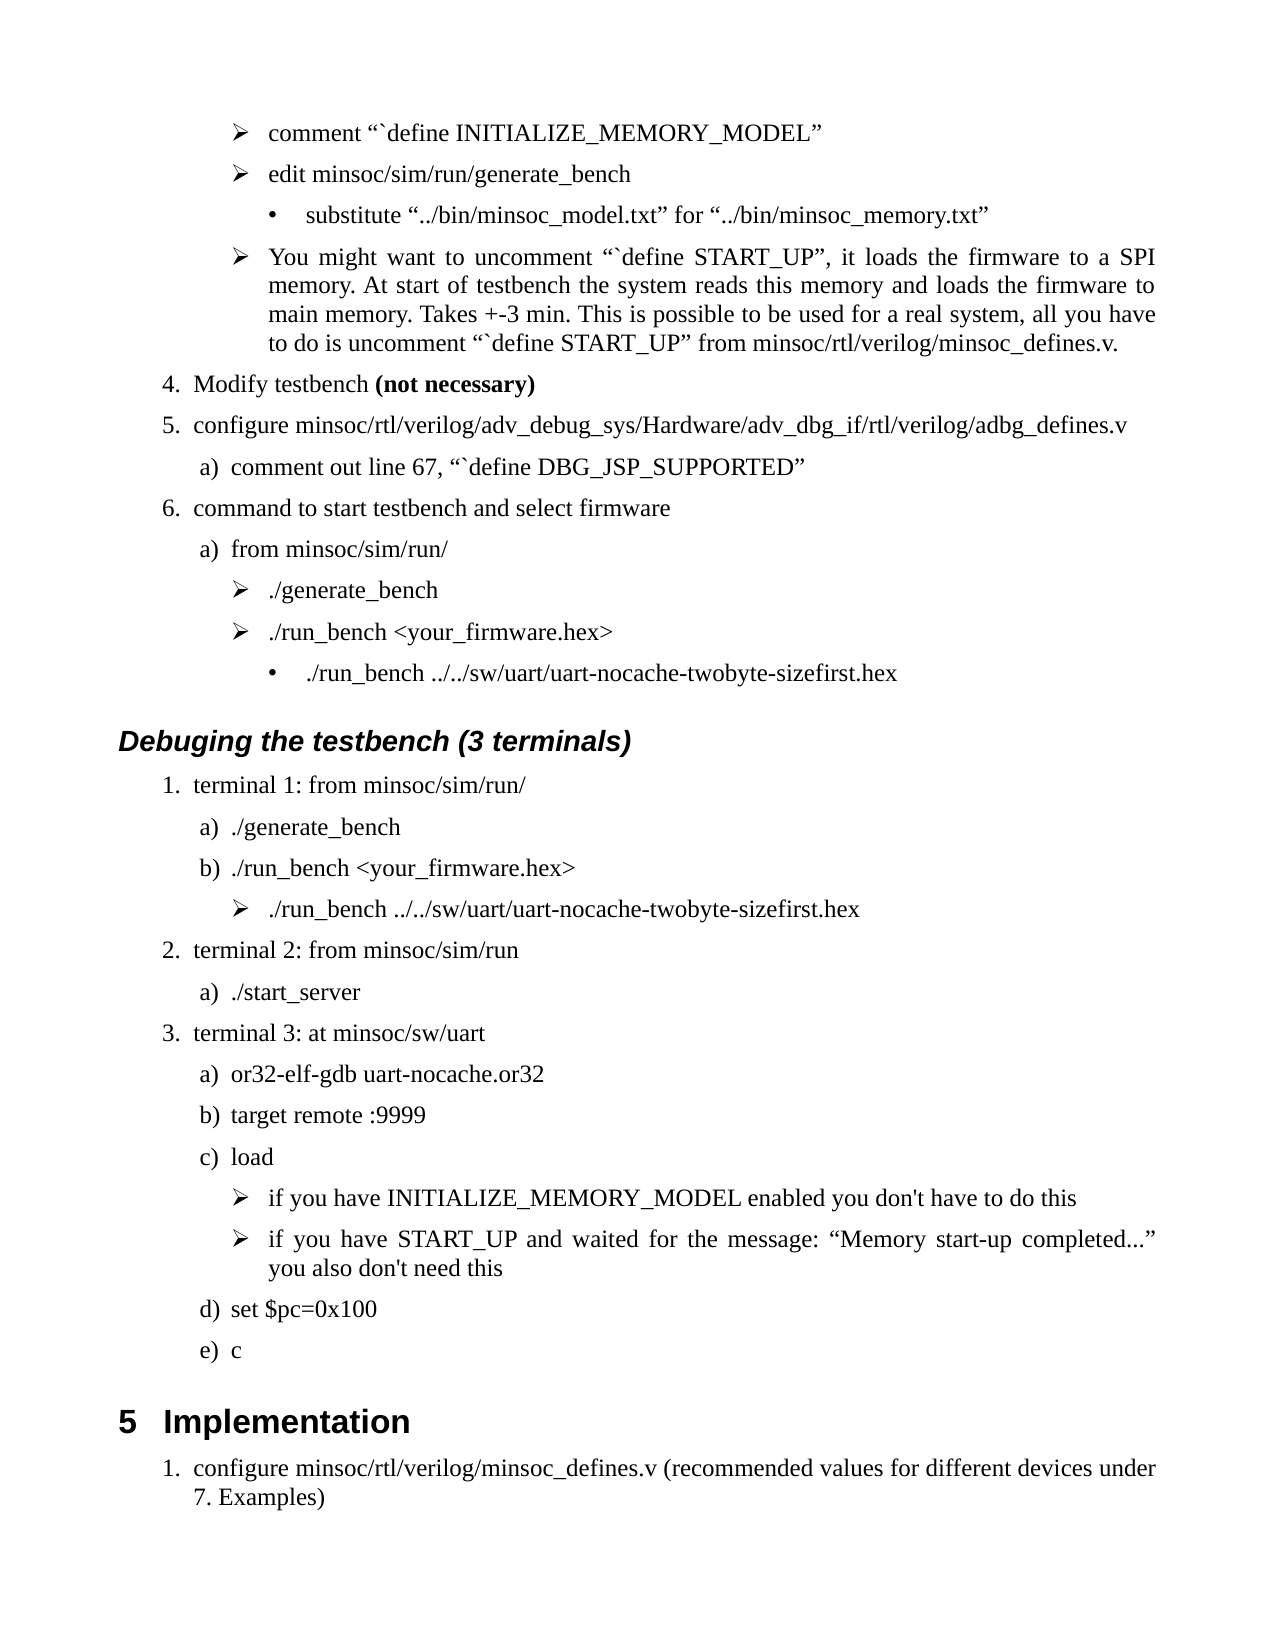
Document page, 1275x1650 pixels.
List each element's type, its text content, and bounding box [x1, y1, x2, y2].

list configure minsoc/rtl/verilog/adv_debug_sys/Hardware/adv_dbg_if/rtl/verilog/adbg_defines.v [156, 411, 1157, 439]
list comment “`define INITIALIZE_MEMORY_MODEL” [231, 118, 1157, 147]
list if you have START_UP and waited for the message: “Memory start-up completed...” you also don't need this [231, 1224, 1157, 1282]
list You might want to uncomment “`define START_UP”, it loads the firmware to a SPI memory. At start of testbench the system reads this memory and loads the firmware to main memory. Takes +-3 min. This is possible to be used for a real system, all you have to do is uncomment “`define START_UP” from minsoc/rtl/verilog/minsoc_defines.v. [231, 242, 1157, 357]
list ./run_bench <your_firmware.hex> [193, 853, 1157, 882]
list ./start_server [193, 977, 1157, 1005]
list configure minsoc/rtl/verilog/minsoc_defines.v (recommended values for different devices under 7. Examples) [156, 1453, 1157, 1510]
list edit minsoc/sim/run/generate_bench [231, 159, 1157, 188]
list set $pc=0x100 [193, 1294, 1157, 1323]
subtitle Implementation [118, 1402, 1157, 1440]
list if you have INITIALIZE_MEMORY_MODEL enabled you don't have to do this [231, 1183, 1157, 1212]
list command to start testbench and select firmware [156, 493, 1157, 522]
list Modify testbench (not necessary) [156, 369, 1157, 398]
list from minsoc/sim/run/ [193, 534, 1157, 563]
list c [193, 1335, 1157, 1364]
list terminal 2: from minsoc/sim/run [156, 935, 1157, 964]
list ./run_bench ../../sw/uart/uart-nocache-twobyte-sizefirst.hex [268, 658, 1157, 687]
list load [193, 1142, 1157, 1170]
list ./run_bench ../../sw/uart/uart-nocache-twobyte-sizefirst.hex [231, 894, 1157, 923]
subtitle Debuging the testbench (3 terminals) [118, 724, 1157, 758]
list substitute “../bin/minsoc_model.txt” for “../bin/minsoc_memory.txt” [268, 201, 1157, 229]
list terminal 1: from minsoc/sim/run/ [156, 770, 1157, 799]
list target remote :9999 [193, 1100, 1157, 1129]
list ./generate_bench [193, 812, 1157, 840]
list ./run_bench <your_firmware.hex> [231, 617, 1157, 646]
list terminal 3: at minsoc/sw/uart [156, 1018, 1157, 1047]
list comment out line 67, “`define DBG_JSP_SUPPORTED” [193, 452, 1157, 481]
list ./generate_bench [231, 576, 1157, 604]
list or32-elf-gdb uart-nocache.or32 [193, 1059, 1157, 1088]
